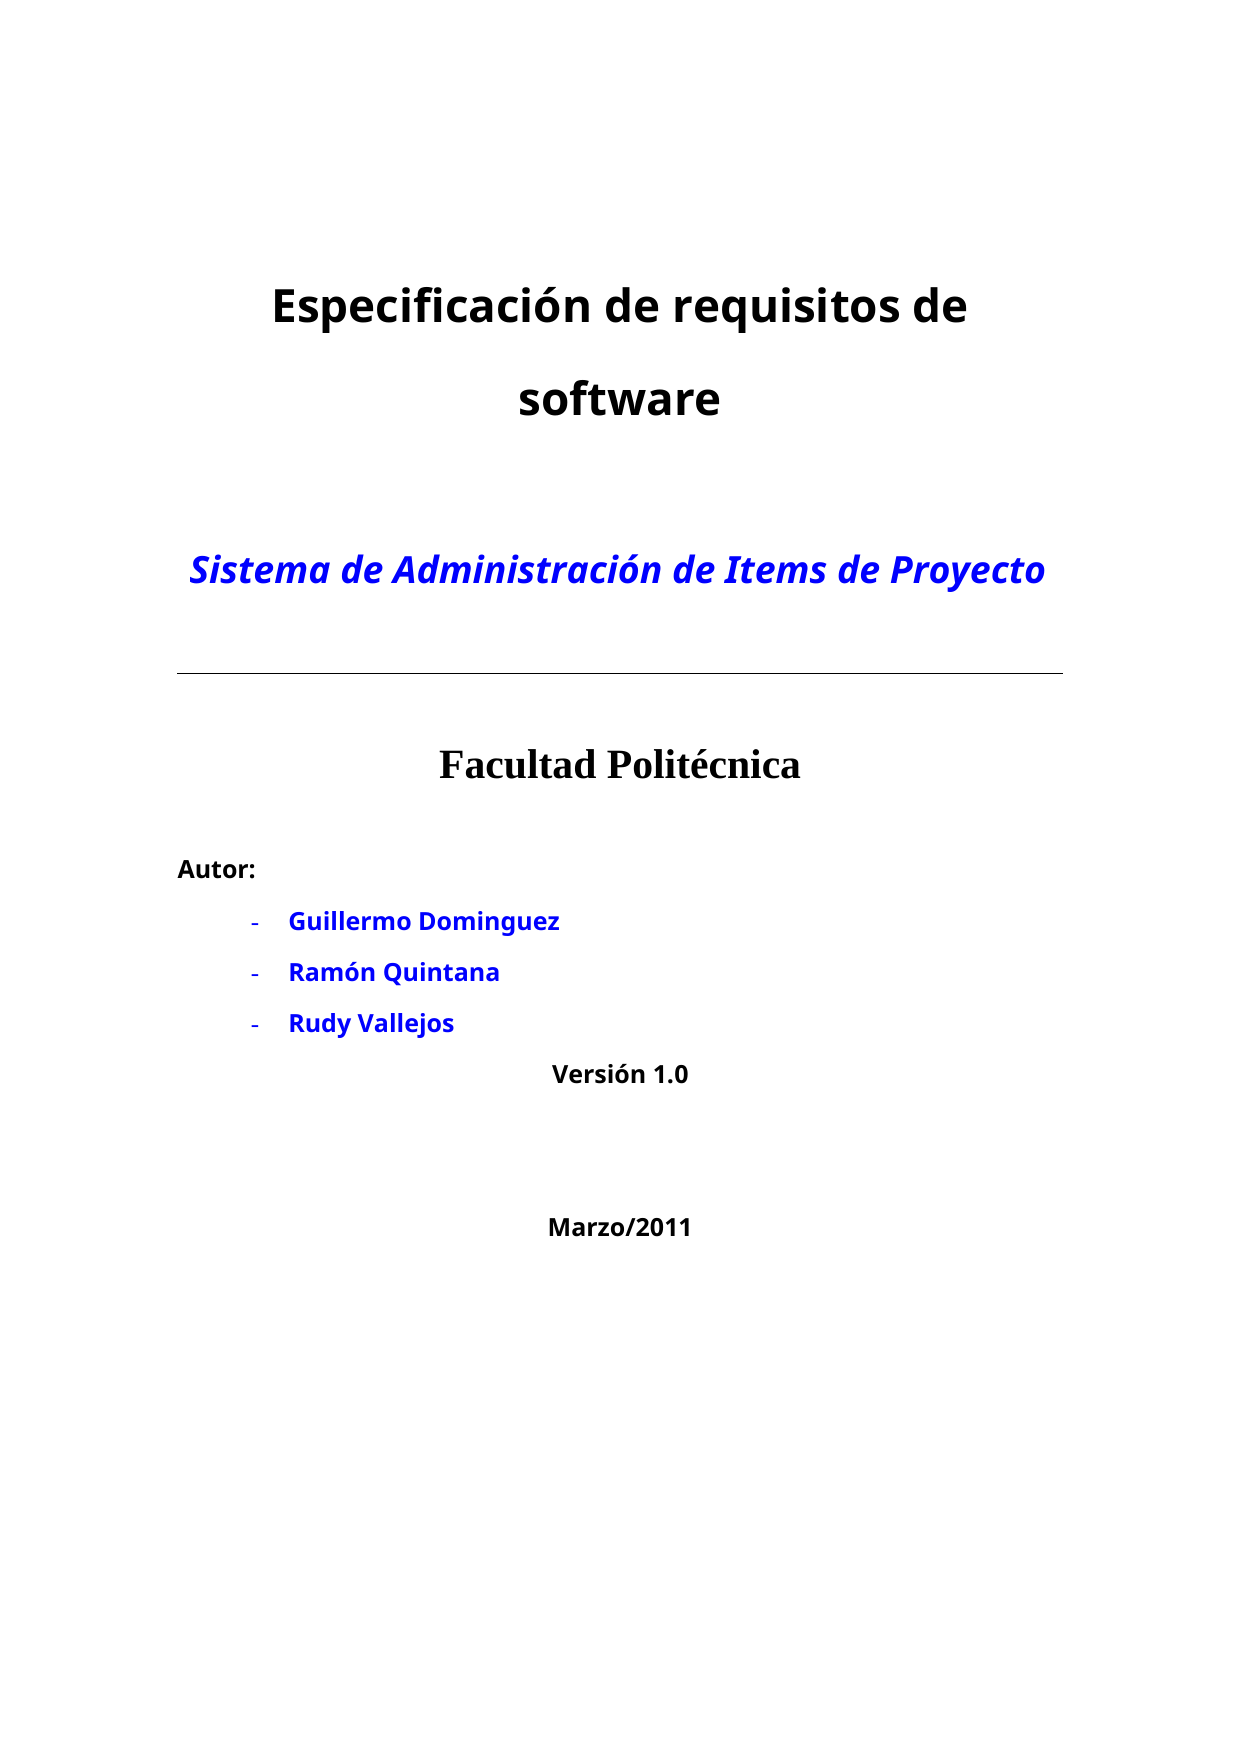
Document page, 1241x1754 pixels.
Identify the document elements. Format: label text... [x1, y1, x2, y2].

text Facultad Politécnica [177, 741, 1063, 787]
list Rudy Vallejos [251, 1005, 1063, 1039]
text Autor: [177, 852, 1063, 886]
list Guillermo Dominguez [251, 903, 1063, 937]
text Sistema de Administración de Items de Proyecto [177, 543, 1063, 594]
list Ramón Quintana [251, 954, 1063, 988]
text Marzo/2011 [177, 1209, 1063, 1243]
text Versión 1.0 [177, 1056, 1063, 1090]
text Especificación de requisitos de software [177, 273, 1063, 429]
